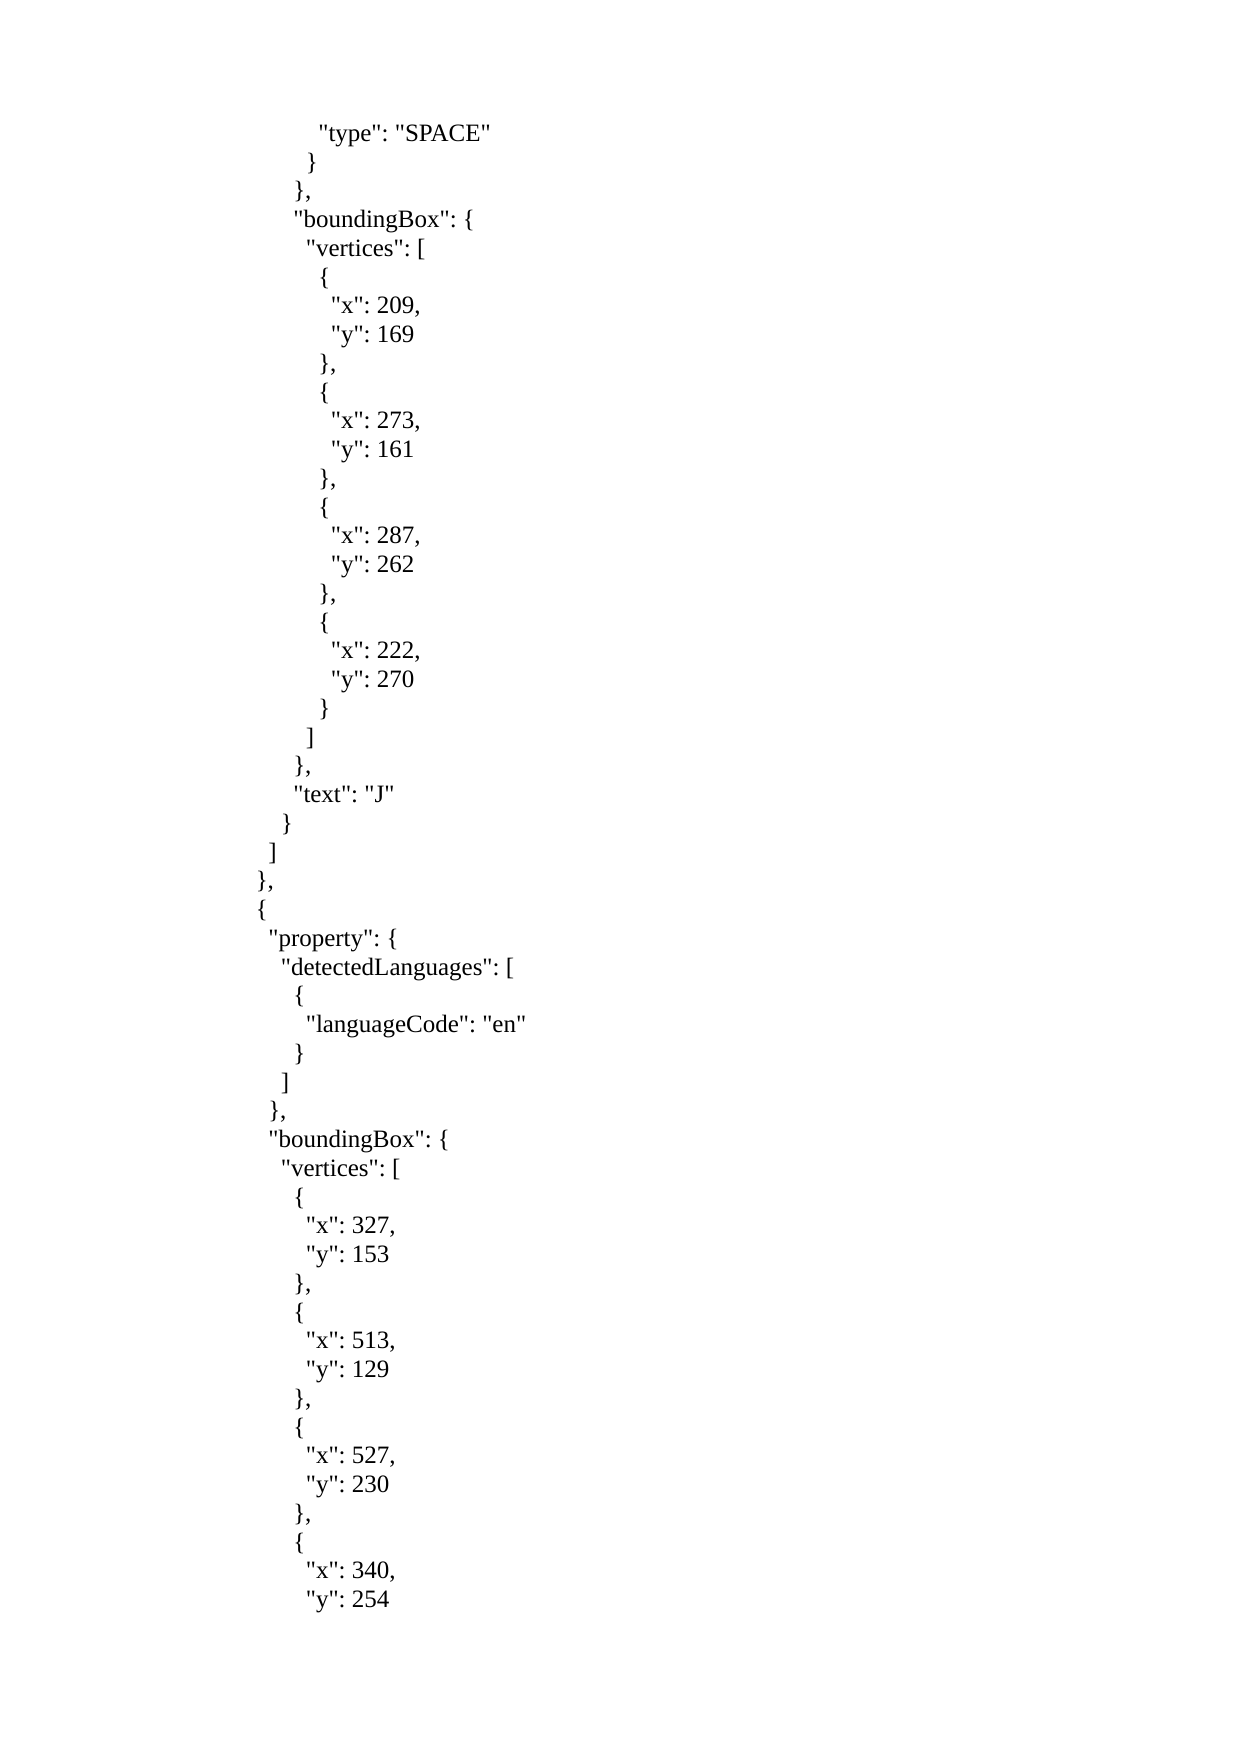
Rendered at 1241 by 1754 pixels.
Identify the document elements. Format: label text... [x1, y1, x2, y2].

text }, [118, 1383, 1122, 1412]
text "y": 153 [118, 1239, 1122, 1268]
text { [118, 981, 1122, 1009]
text "text": "J" [118, 779, 1122, 808]
text "y": 129 [118, 1354, 1122, 1383]
text ] [118, 1067, 1122, 1096]
text } [118, 147, 1122, 176]
text "x": 287, [118, 521, 1122, 549]
text "vertices": [ [118, 233, 1122, 262]
text } [118, 808, 1122, 837]
text { [118, 262, 1122, 291]
text }, [118, 176, 1122, 204]
text ] [118, 837, 1122, 866]
text { [118, 1527, 1122, 1556]
text "x": 273, [118, 406, 1122, 434]
text { [118, 1297, 1122, 1326]
text }, [118, 1096, 1122, 1124]
text "languageCode": "en" [118, 1009, 1122, 1038]
text "x": 327, [118, 1211, 1122, 1239]
text }, [118, 1498, 1122, 1527]
text "y": 161 [118, 434, 1122, 463]
text "boundingBox": { [118, 204, 1122, 233]
text "y": 262 [118, 549, 1122, 578]
text "x": 340, [118, 1556, 1122, 1584]
text "x": 513, [118, 1326, 1122, 1354]
text "x": 209, [118, 291, 1122, 319]
text }, [118, 1268, 1122, 1297]
text }, [118, 578, 1122, 607]
text }, [118, 751, 1122, 779]
text "boundingBox": { [118, 1124, 1122, 1153]
text } [118, 1038, 1122, 1067]
text }, [118, 866, 1122, 894]
text "y": 254 [118, 1584, 1122, 1613]
text } [118, 693, 1122, 722]
text { [118, 1182, 1122, 1211]
text { [118, 894, 1122, 923]
text "vertices": [ [118, 1153, 1122, 1182]
text "y": 270 [118, 664, 1122, 693]
text }, [118, 463, 1122, 492]
text { [118, 607, 1122, 636]
text { [118, 1412, 1122, 1441]
text }, [118, 348, 1122, 377]
text "property": { [118, 923, 1122, 952]
text ] [118, 722, 1122, 751]
text "y": 169 [118, 319, 1122, 348]
text "y": 230 [118, 1469, 1122, 1498]
text "x": 222, [118, 636, 1122, 664]
text "type": "SPACE" [118, 118, 1122, 147]
text "x": 527, [118, 1441, 1122, 1469]
text { [118, 377, 1122, 406]
text "detectedLanguages": [ [118, 952, 1122, 981]
text { [118, 492, 1122, 521]
